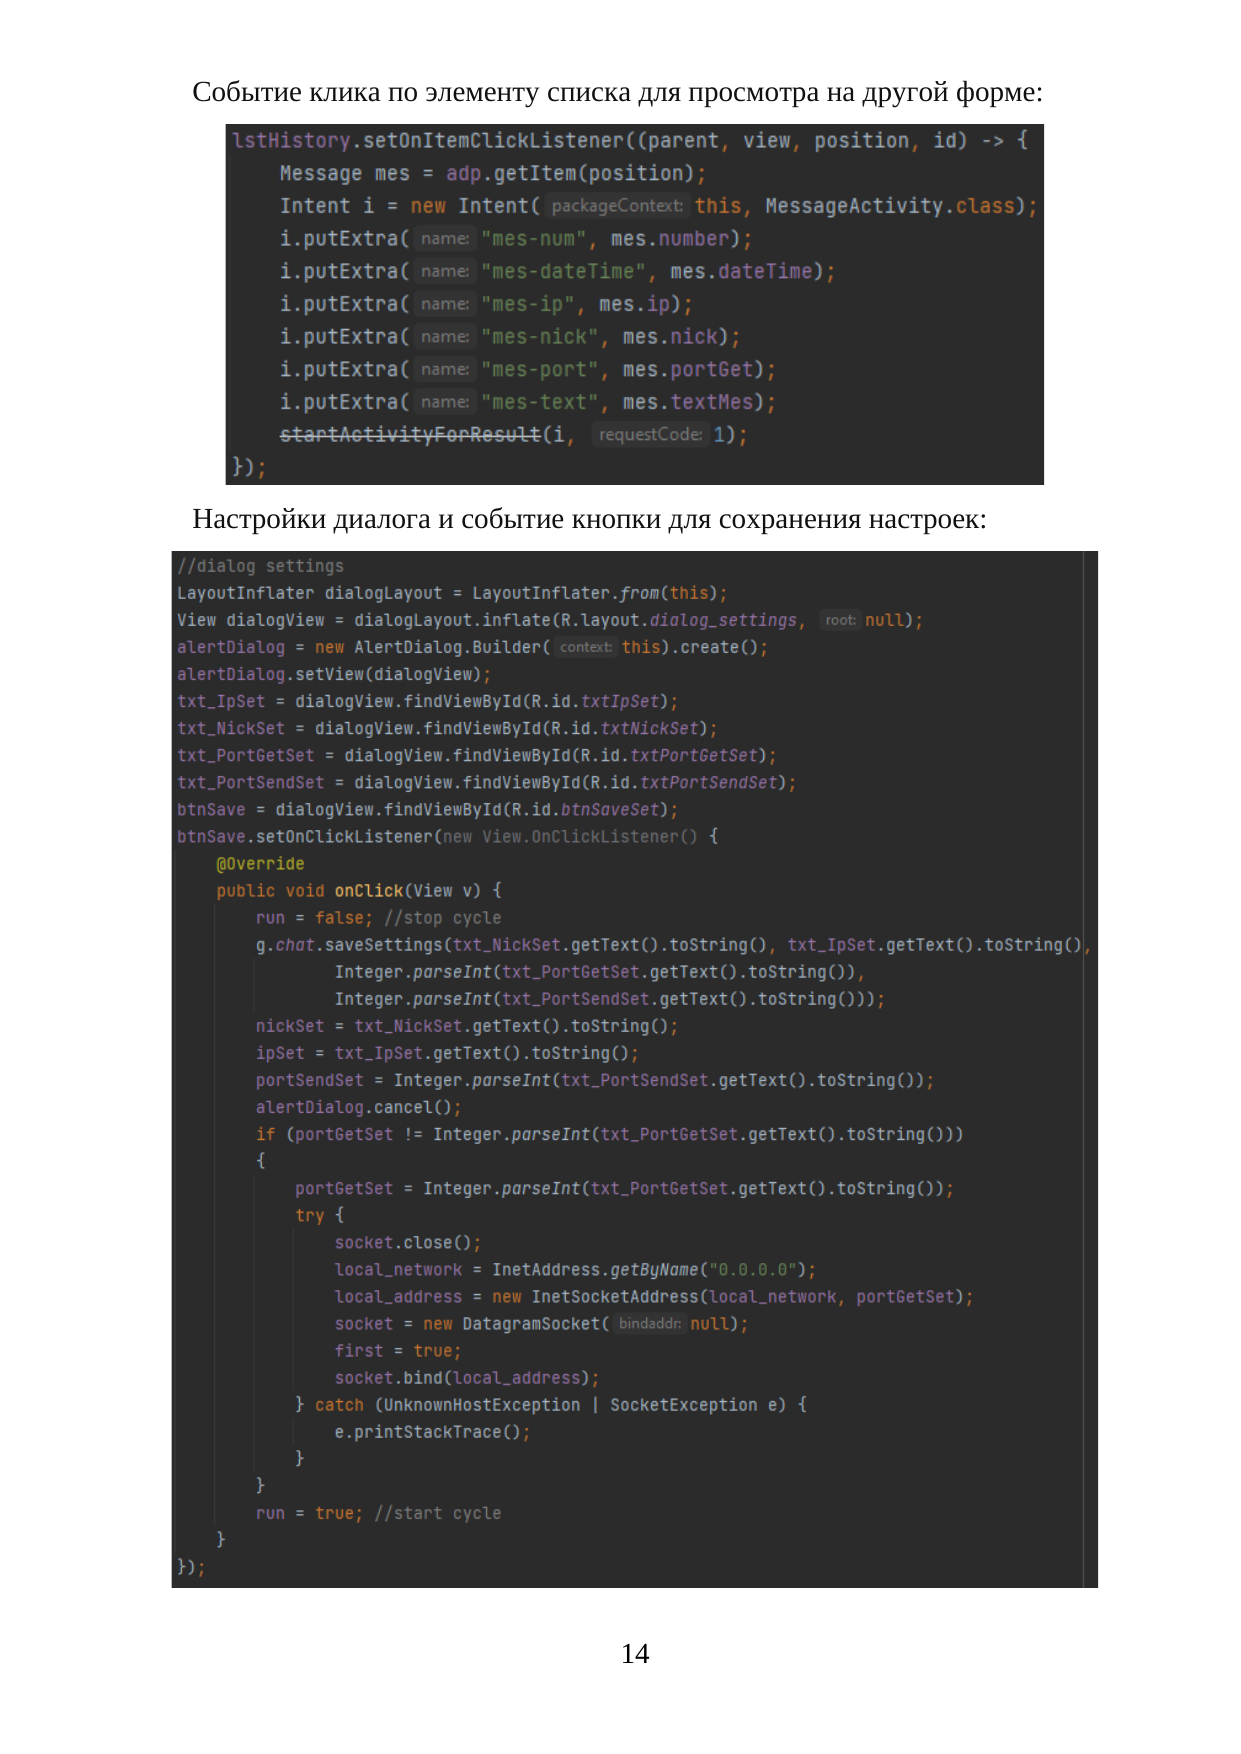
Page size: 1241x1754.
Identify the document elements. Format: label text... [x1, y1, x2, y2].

text Событие клика по элементу списка для просмотра на другой форме: [1044, 74, 1152, 107]
text Событие клика по элементу списка для просмотра на другой форме: [118, 74, 192, 107]
text Настройки диалога и событие кнопки для сохранения настроек: [988, 501, 1152, 535]
text Настройки диалога и событие кнопки для сохранения настроек: [118, 501, 192, 535]
